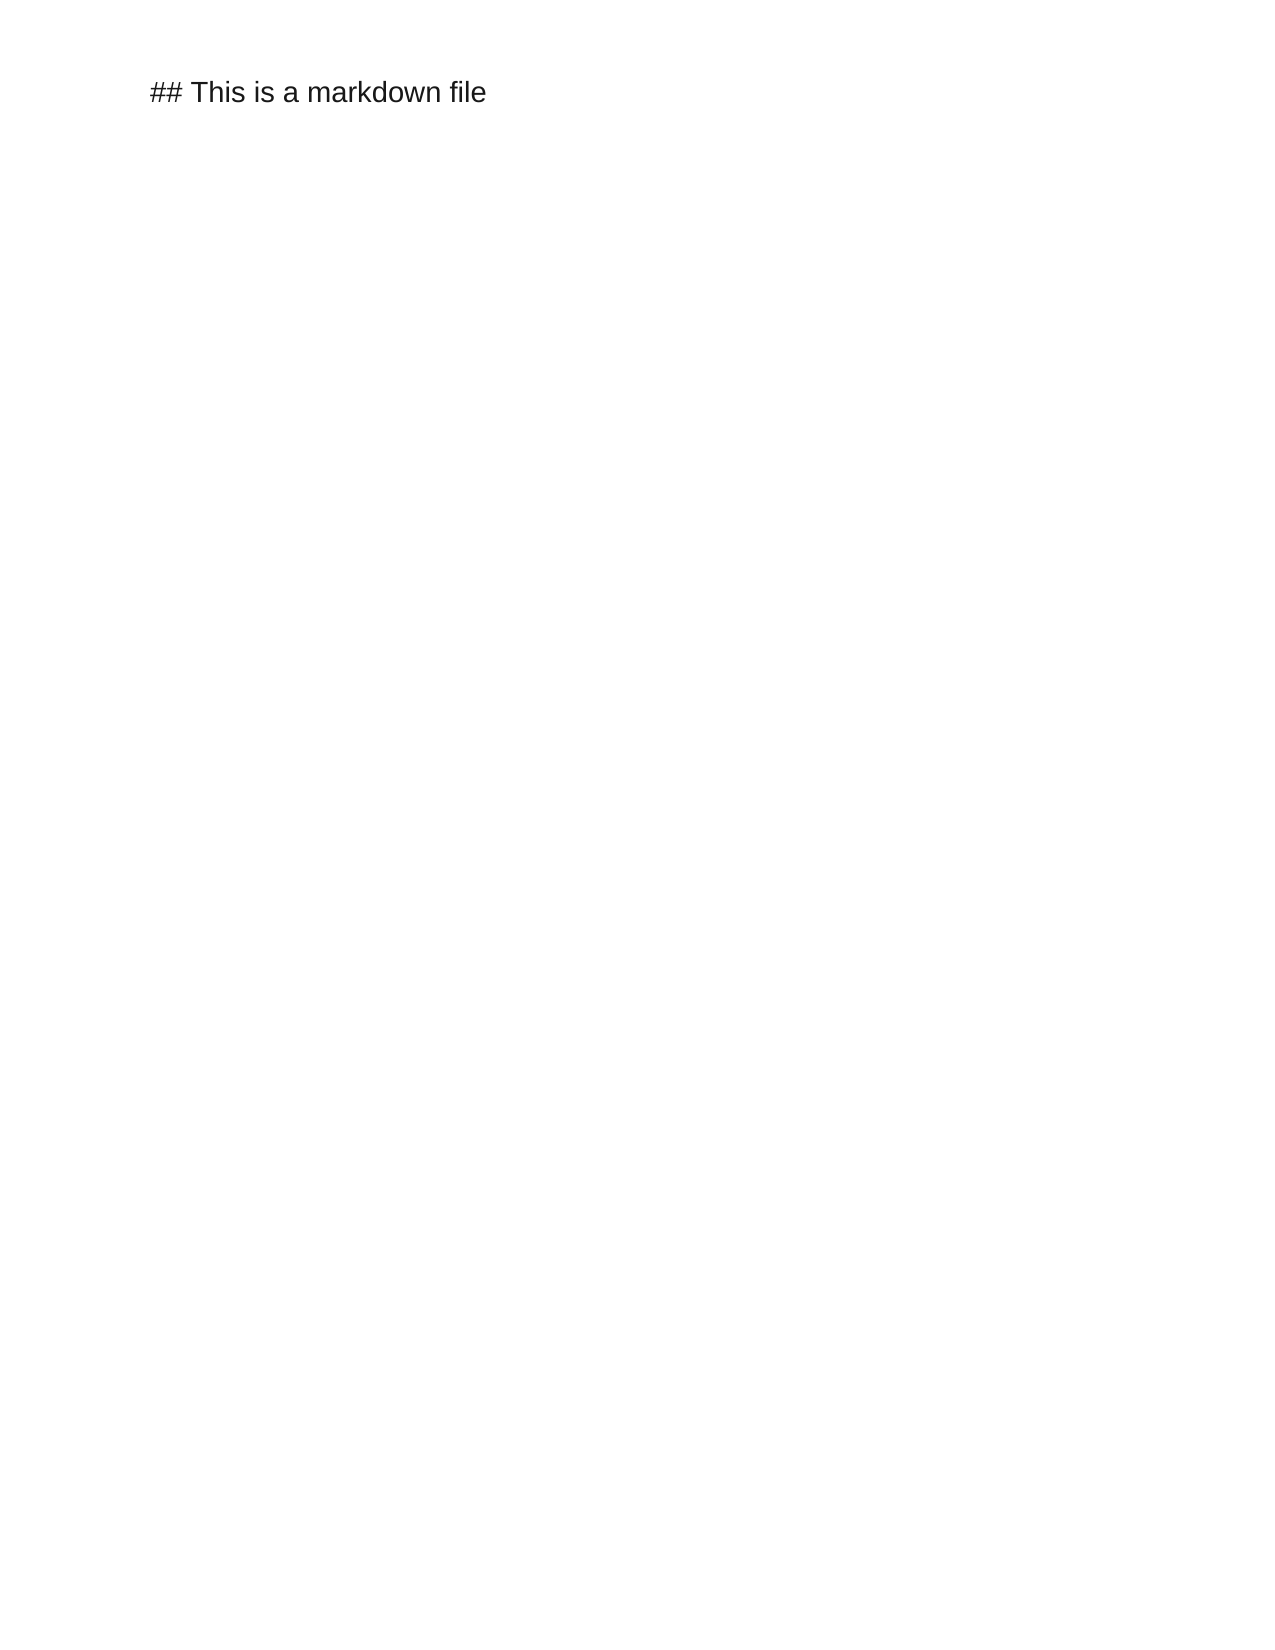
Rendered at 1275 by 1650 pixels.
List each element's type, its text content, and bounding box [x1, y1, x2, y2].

text ## This is a markdown file [150, 75, 1125, 108]
